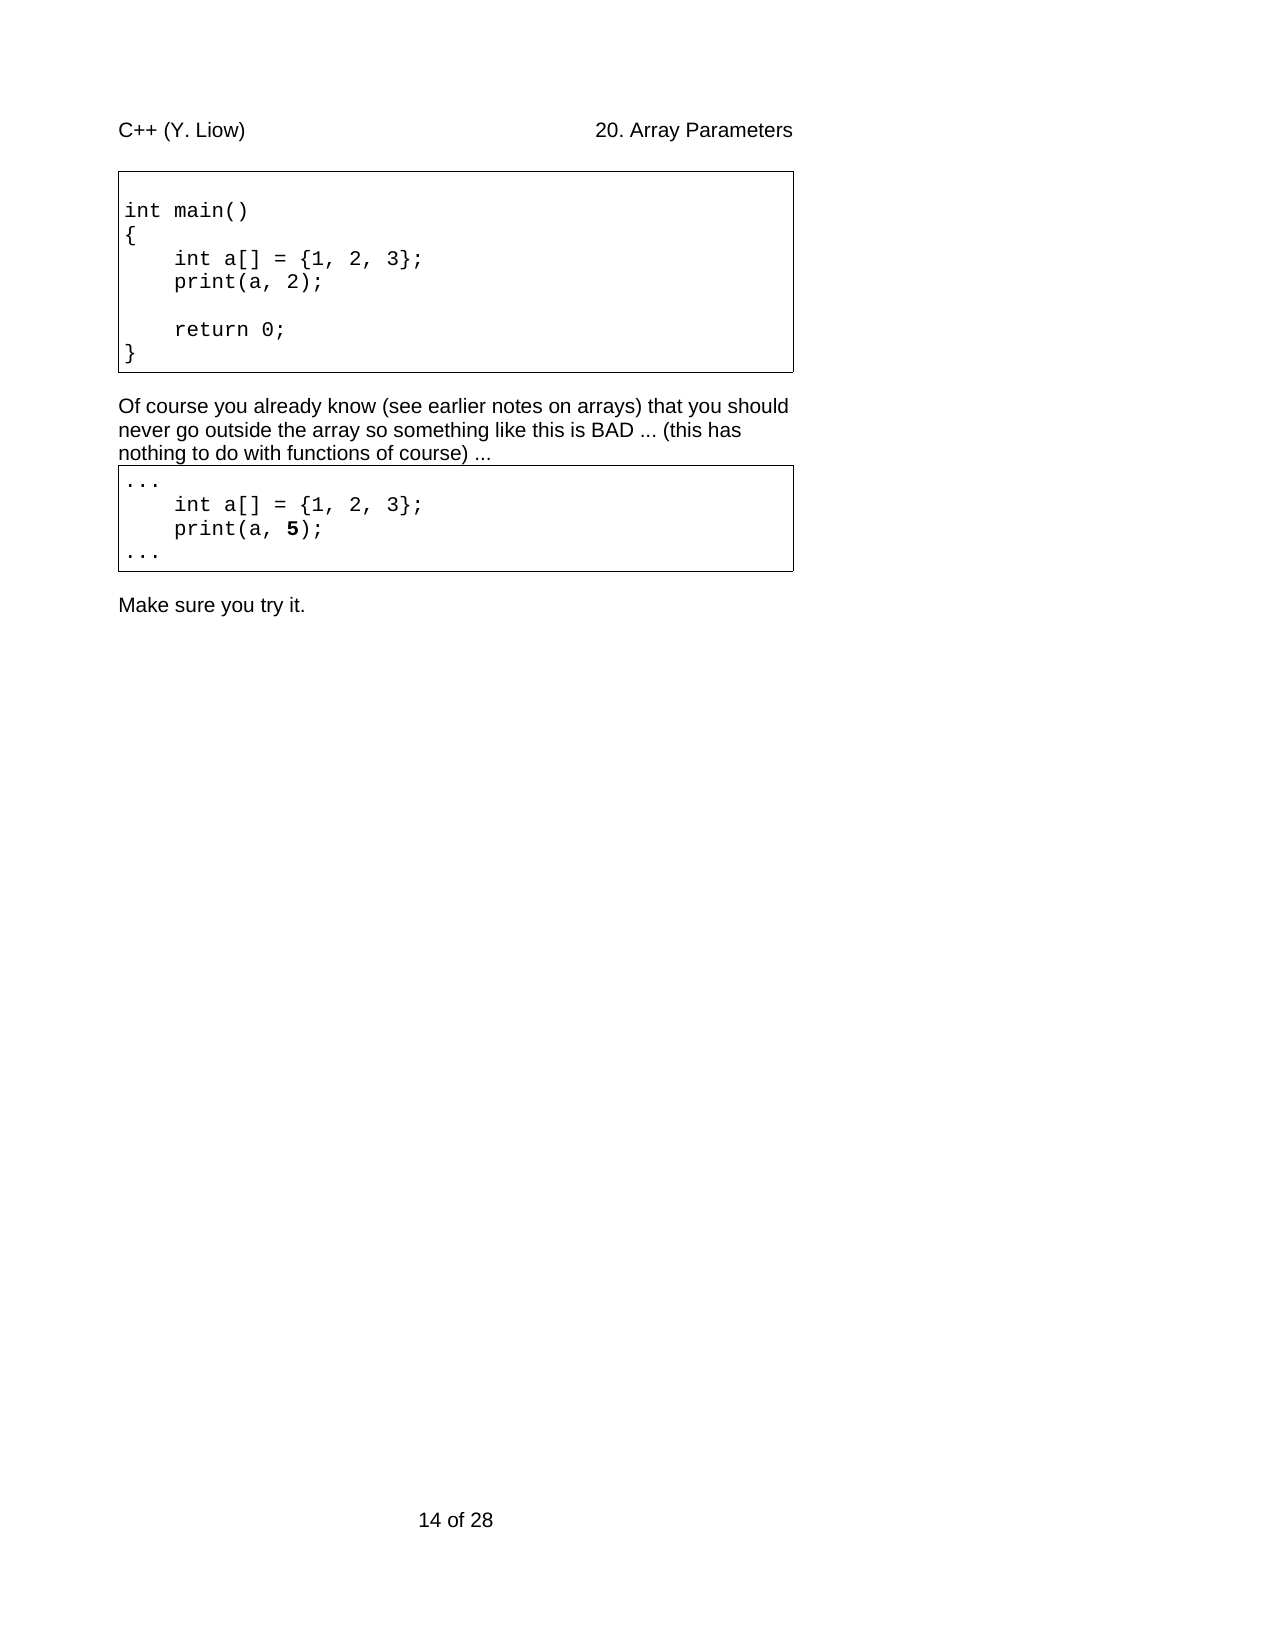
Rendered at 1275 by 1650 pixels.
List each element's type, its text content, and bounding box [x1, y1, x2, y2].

table_header int main() { int a[] = {1, 2, 3}; print(a, 2); return 0; } [119, 172, 793, 372]
text Of course you already know (see earlier notes on arrays) that you should never go outside the array so something like this is BAD ... (this has nothing to do with functions of course) ... [118, 395, 793, 464]
table_header ... int a[] = {1, 2, 3}; print(a, 5); ... [119, 466, 793, 571]
text Make sure you try it. [118, 594, 793, 617]
